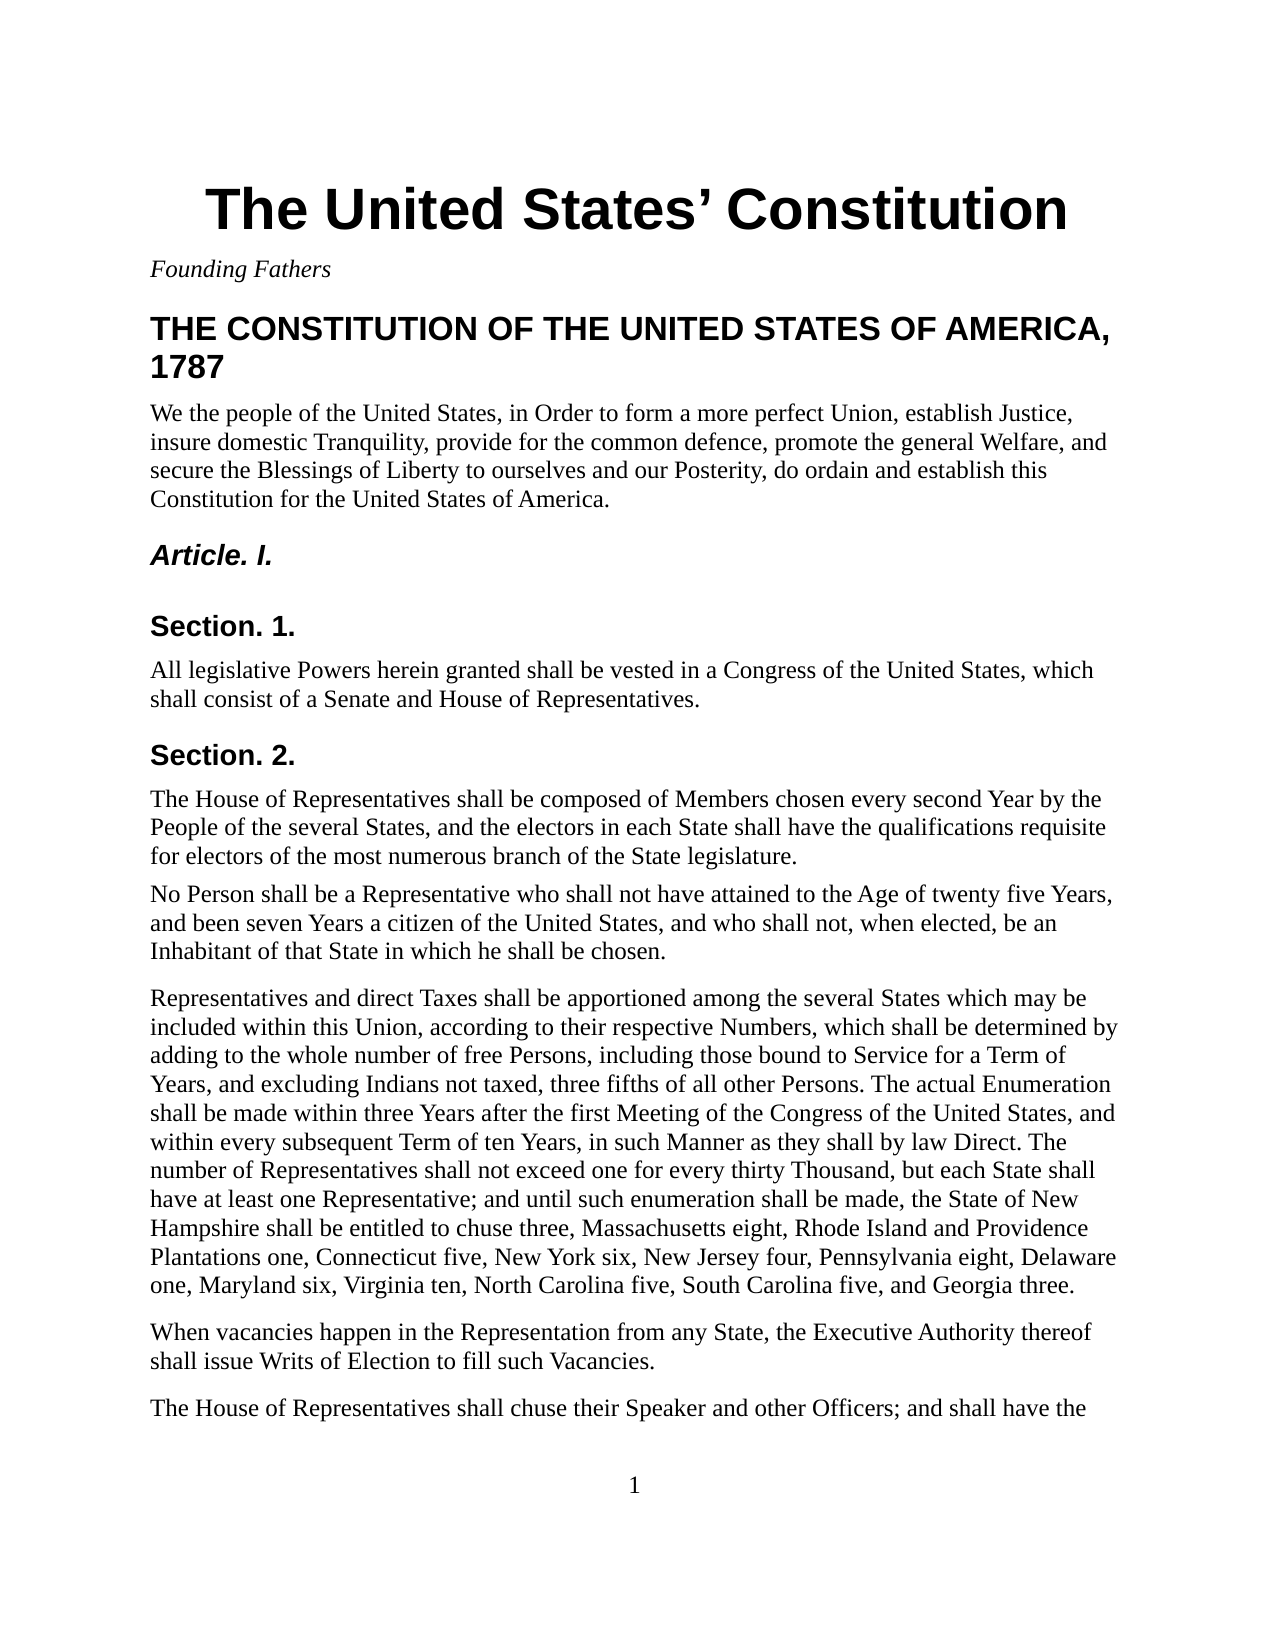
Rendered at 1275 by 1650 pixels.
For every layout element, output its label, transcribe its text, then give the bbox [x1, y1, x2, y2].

subtitle Article. I. [150, 538, 1125, 572]
text When vacancies happen in the Representation from any State, the Executive Authority thereof shall issue Writs of Election to fill such Vacancies. [150, 1317, 1125, 1375]
subtitle THE CONSTITUTION OF THE UNITED STATES OF AMERICA, 1787 [150, 308, 1125, 386]
text Representatives and direct Taxes shall be apportioned among the several States which may be included within this Union, according to their respective Numbers, which shall be determined by adding to the whole number of free Persons, including those bound to Service for a Term of Years, and excluding Indians not taxed, three fifths of all other Persons. The actual Enumeration shall be made within three Years after the first Meeting of the Congress of the United States, and within every subsequent Term of ten Years, in such Manner as they shall by law Direct. The number of Representatives shall not exceed one for every thirty Thousand, but each State shall have at least one Representative; and until such enumeration shall be made, the State of New Hampshire shall be entitled to chuse three, Massachusetts eight, Rhode Island and Providence Plantations one, Connecticut five, New York six, New Jersey four, Pennsylvania eight, Delaware one, Maryland six, Virginia ten, North Carolina five, South Carolina five, and Georgia three. [150, 983, 1125, 1299]
text The House of Representatives shall be composed of Members chosen every second Year by the People of the several States, and the electors in each State shall have the qualifications requisite for electors of the most numerous branch of the State legislature. [150, 784, 1125, 870]
text All legislative Powers herein granted shall be vested in a Congress of the United States, which shall consist of a Senate and House of Representatives. [150, 655, 1125, 713]
subtitle Section. 2. [150, 738, 1125, 771]
text Founding Fathers [150, 254, 1125, 283]
text No Person shall be a Representative who shall not have attained to the Age of twenty five Years, and been seven Years a citizen of the United States, and who shall not, when elected, be an Inhabitant of that State in which he shall be chosen. [150, 879, 1125, 965]
title The United States’ Constitution [150, 175, 1125, 242]
text The House of Representatives shall chuse their Speaker and other Officers; and shall have the [150, 1393, 1125, 1421]
text We the people of the United States, in Order to form a more perfect Union, establish Justice, insure domestic Tranquility, provide for the common defence, promote the general Welfare, and secure the Blessings of Liberty to ourselves and our Posterity, do ordain and establish this Constitution for the United States of America. [150, 398, 1125, 513]
subtitle Section. 1. [150, 609, 1125, 643]
